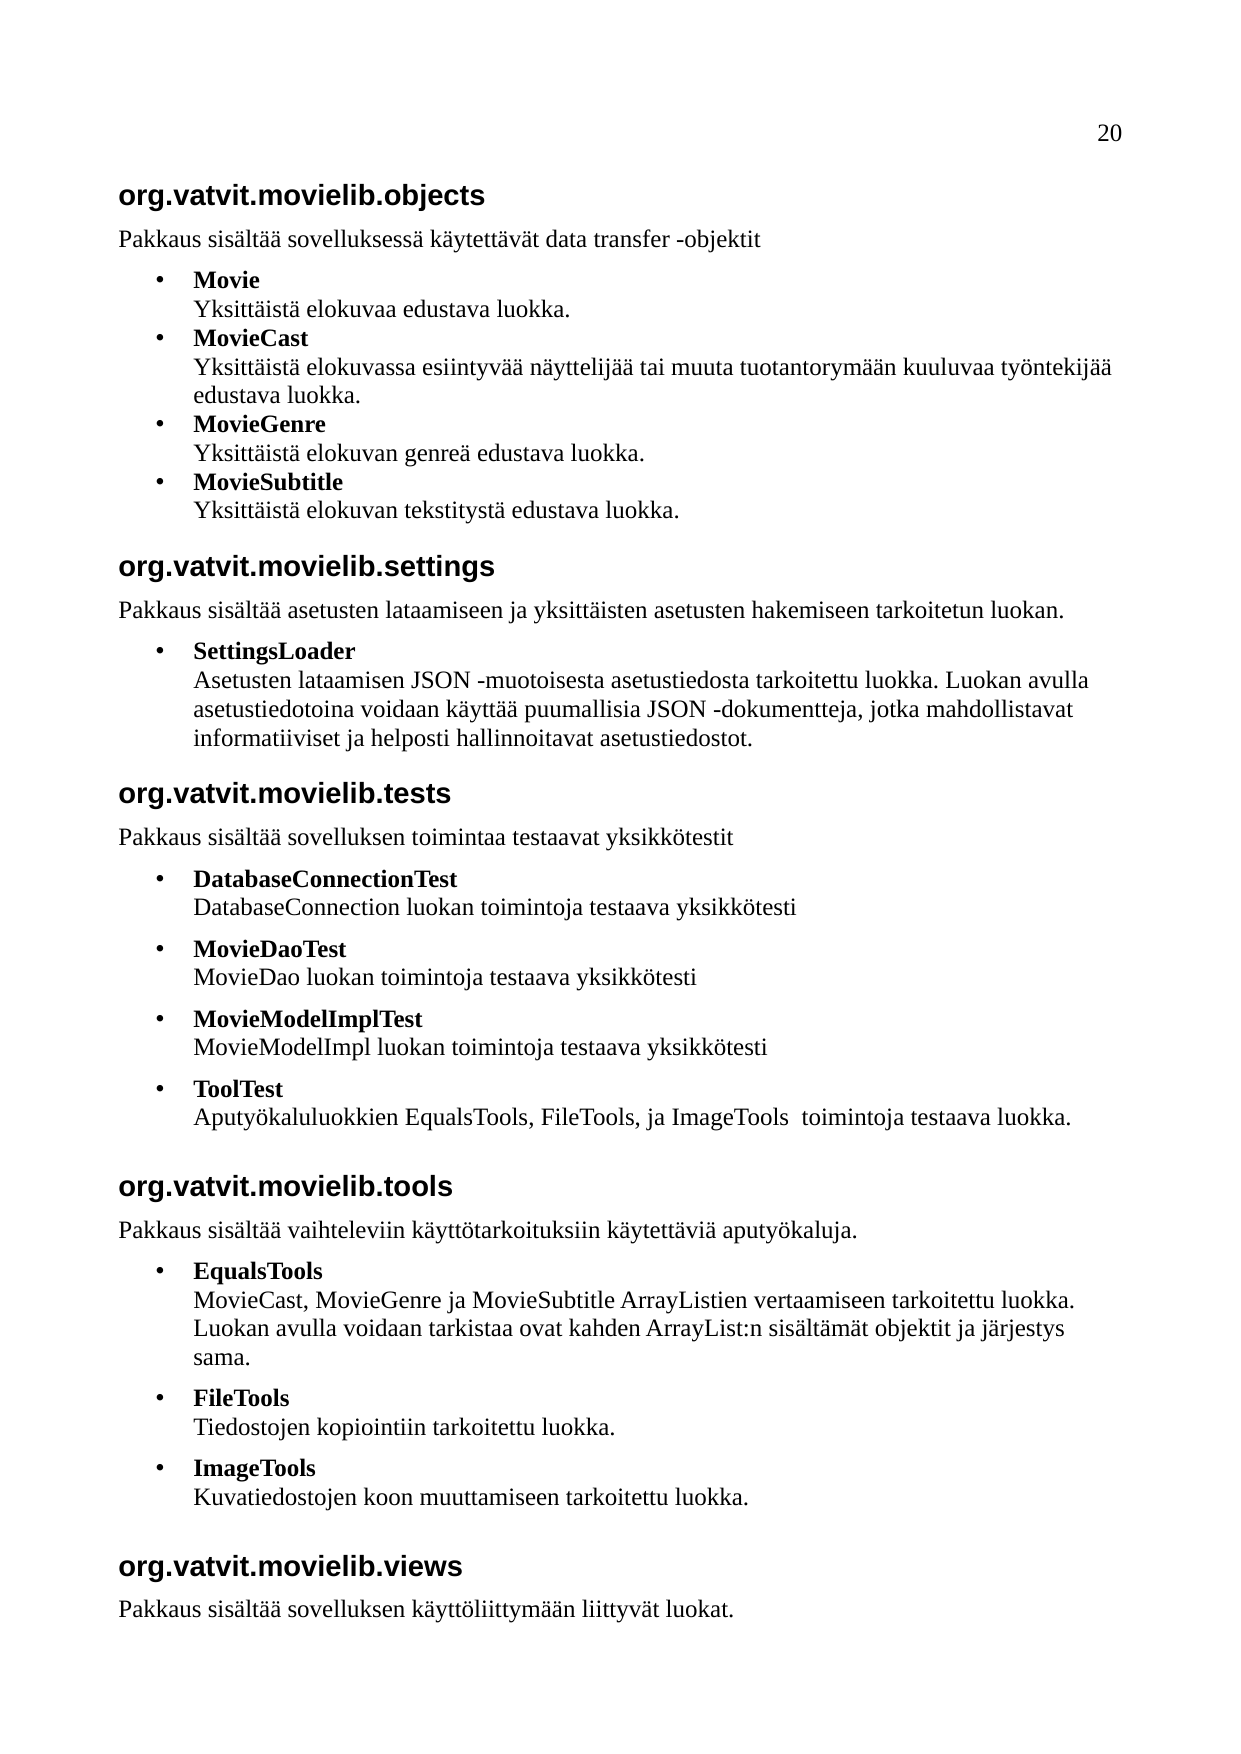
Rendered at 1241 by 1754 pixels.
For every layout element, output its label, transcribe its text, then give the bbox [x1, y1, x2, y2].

text Pakkaus sisältää sovelluksen käyttöliittymään liittyvät luokat. [118, 1594, 1122, 1623]
text Pakkaus sisältää sovelluksen toimintaa testaavat yksikkötestit [118, 822, 1122, 851]
list MovieSubtitle Yksittäistä elokuvan tekstitystä edustava luokka. [156, 467, 1122, 524]
list FileTools Tiedostojen kopiointiin tarkoitettu luokka. [156, 1383, 1122, 1441]
subtitle org.vatvit.movielib.views [118, 1548, 1122, 1582]
list EqualsTools MovieCast, MovieGenre ja MovieSubtitle ArrayListien vertaamiseen tarkoitettu luokka. Luokan avulla voidaan tarkistaa ovat kahden ArrayList:n sisältämät objektit ja järjestys sama. [156, 1256, 1122, 1371]
text Pakkaus sisältää vaihteleviin käyttötarkoituksiin käytettäviä aputyökaluja. [118, 1215, 1122, 1243]
text Pakkaus sisältää sovelluksessä käytettävät data transfer -objektit [118, 224, 1122, 253]
list ToolTest Aputyökaluluokkien EqualsTools, FileTools, ja ImageTools toimintoja testaava luokka. [156, 1074, 1122, 1131]
subtitle org.vatvit.movielib.tests [118, 776, 1122, 810]
list MovieCast Yksittäistä elokuvassa esiintyvää näyttelijää tai muuta tuotantorymään kuuluvaa työntekijää edustava luokka. [156, 323, 1122, 409]
text Pakkaus sisältää asetusten lataamiseen ja yksittäisten asetusten hakemiseen tarkoitetun luokan. [118, 595, 1122, 624]
list Movie Yksittäistä elokuvaa edustava luokka. [156, 265, 1122, 323]
list MovieGenre Yksittäistä elokuvan genreä edustava luokka. [156, 409, 1122, 467]
list ImageTools Kuvatiedostojen koon muuttamiseen tarkoitettu luokka. [156, 1453, 1122, 1511]
subtitle org.vatvit.movielib.objects [118, 178, 1122, 212]
list SettingsLoader Asetusten lataamisen JSON -muotoisesta asetustiedosta tarkoitettu luokka. Luokan avulla asetustiedotoina voidaan käyttää puumallisia JSON -dokumentteja, jotka mahdollistavat informatiiviset ja helposti hallinnoitavat asetustiedostot. [156, 636, 1122, 751]
list DatabaseConnectionTest DatabaseConnection luokan toimintoja testaava yksikkötesti [156, 864, 1122, 921]
list MovieModelImplTest MovieModelImpl luokan toimintoja testaava yksikkötesti [156, 1004, 1122, 1061]
subtitle org.vatvit.movielib.settings [118, 549, 1122, 583]
subtitle org.vatvit.movielib.tools [118, 1169, 1122, 1202]
list MovieDaoTest MovieDao luokan toimintoja testaava yksikkötesti [156, 934, 1122, 991]
